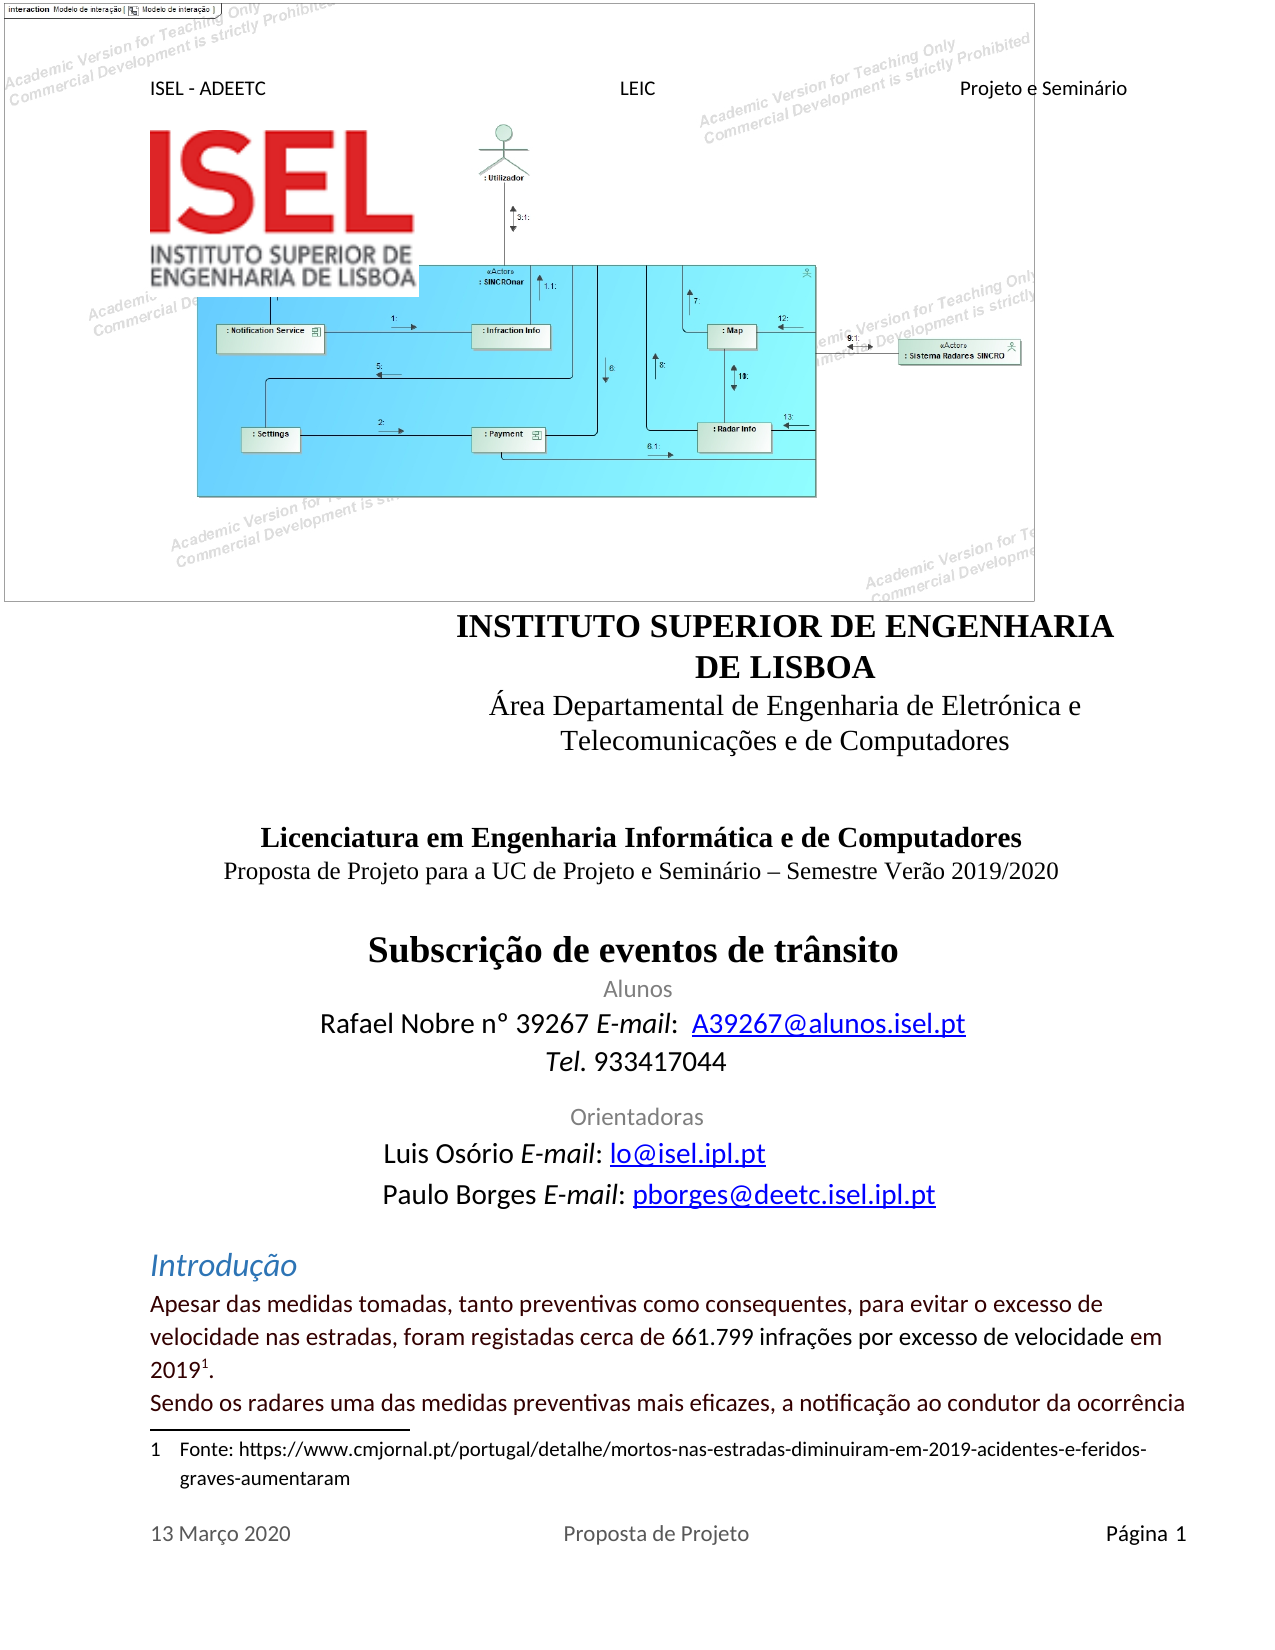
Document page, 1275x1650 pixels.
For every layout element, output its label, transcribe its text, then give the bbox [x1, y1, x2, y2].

text Introdução [150, 1244, 349, 1285]
text Orientadoras [570, 1101, 1188, 1132]
picture [0, 0, 1037, 604]
text Fonte: https://www.cmjornal.pt/portugal/detalhe/mortos-nas-estradas-diminuiram-em-2019-acidentes-e-feridos-graves-aumentaram [150, 1436, 1186, 1491]
text Sendo os radares uma das medidas preventivas mais eficazes, a notificação ao condutor da ocorrência [150, 1387, 1186, 1418]
text Subscrição de eventos de trânsito [300, 928, 976, 971]
text Luis Osório E-mail: lo@isel.ipl.pt [383, 1135, 898, 1170]
text Alunos [300, 973, 976, 1003]
text Paulo Borges E-mail: pborges@deetc.isel.ipl.pt [382, 1176, 1186, 1211]
text Rafael Nobre nº 39267 E-mail: A39267@alunos.isel.pt [300, 1005, 1090, 1041]
text Área Departamental de Engenharia de Eletrónica e Telecomunicações e de Computadores [485, 688, 1085, 757]
text Licenciatura em Engenharia Informática e de Computadores Proposta de Projeto para a UC de Projeto e Seminário – Semestre Verão 2019/2020 [220, 821, 1062, 885]
text Tel. 933417044 [525, 1043, 1090, 1078]
text Apesar das medidas tomadas, tanto preventivas como consequentes, para evitar o excesso de velocidade nas estradas, foram registadas cerca de 661.799 infrações por excesso de velocidade em 2019. [150, 1288, 1186, 1385]
text INSTITUTO SUPERIOR DE ENGENHARIA DE LISBOA [452, 132, 1118, 685]
